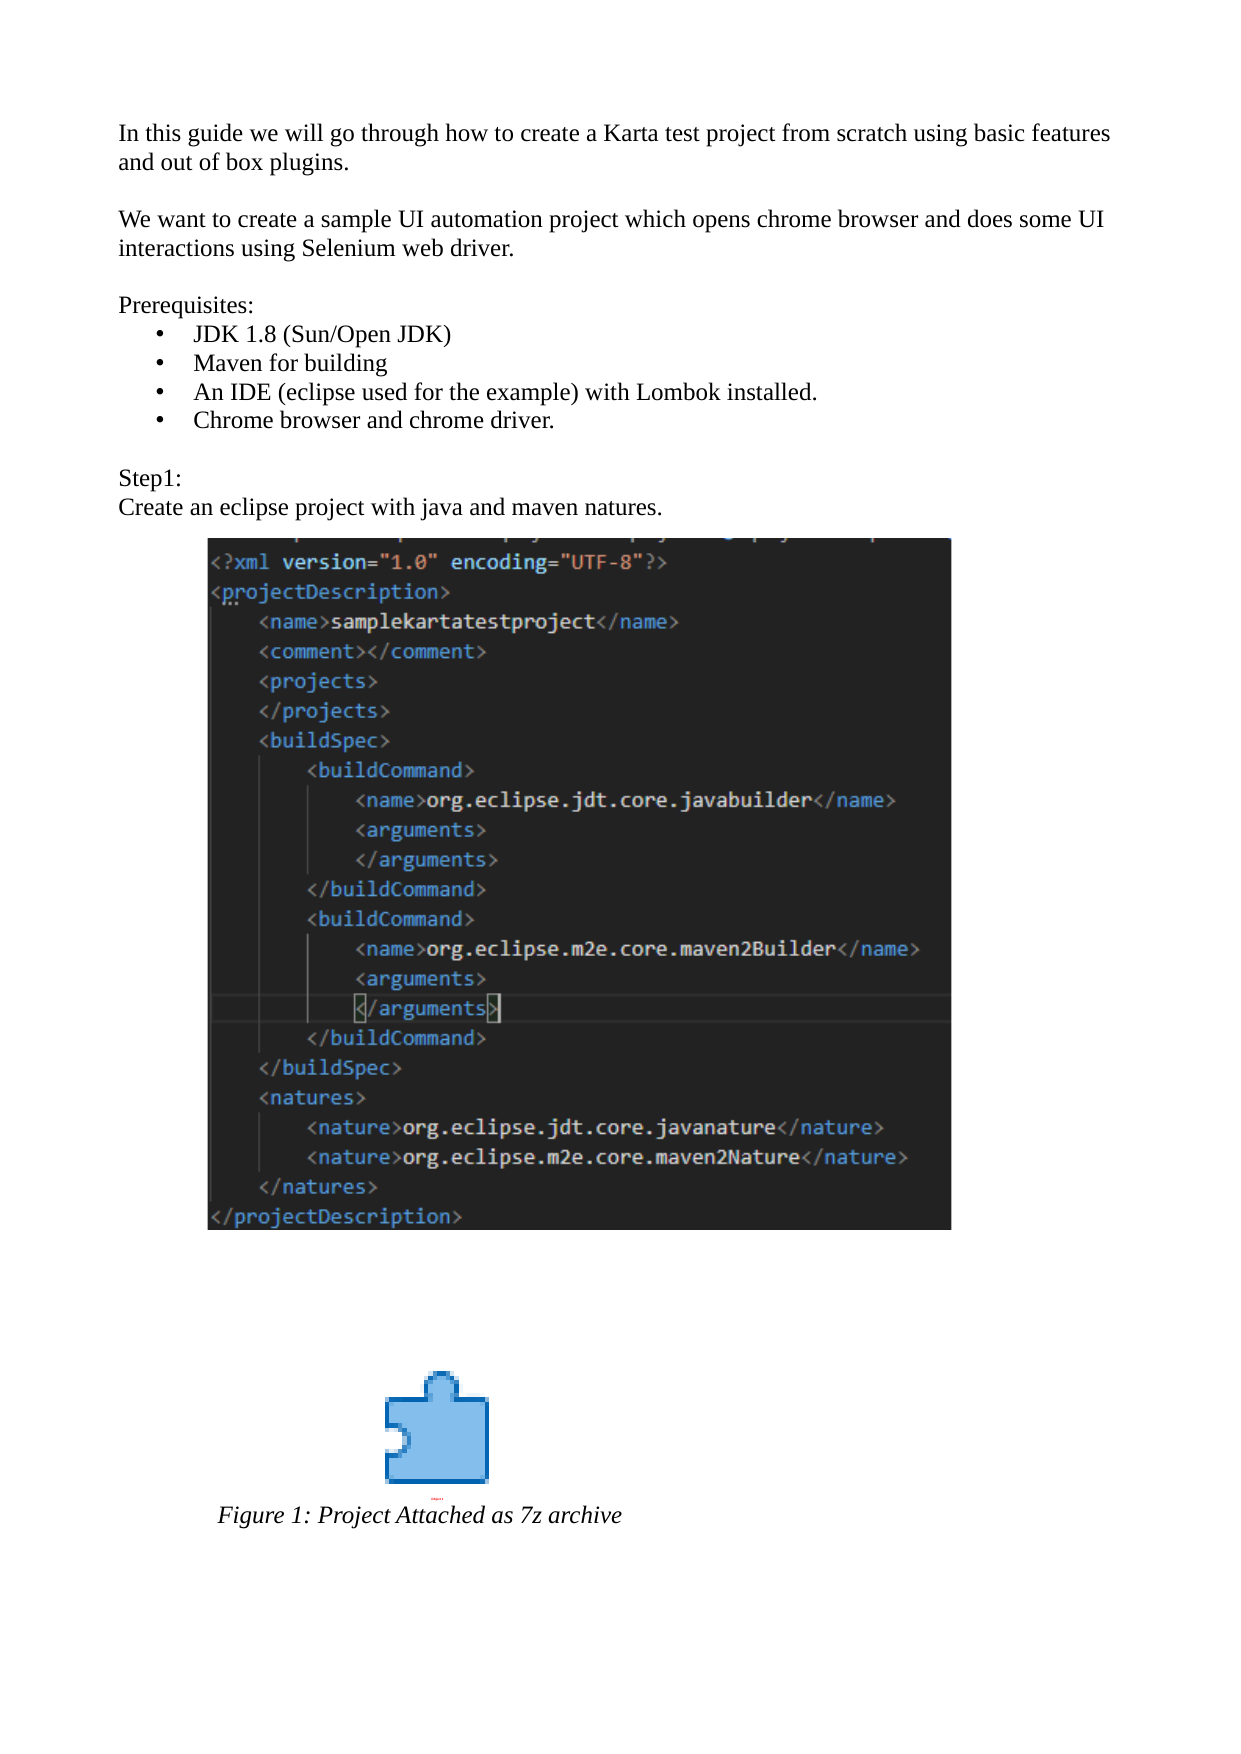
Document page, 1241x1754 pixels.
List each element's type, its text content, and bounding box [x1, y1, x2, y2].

text Step1: [118, 463, 1122, 492]
text In this guide we will go through how to create a Karta test project from scratch using basic features and out of box plugins. [118, 118, 1122, 176]
text Figure 1: Project Attached as 7z archive [217, 1359, 657, 1529]
text We want to create a sample UI automation project which opens chrome browser and does some UI interactions using Selenium web driver. [118, 204, 1122, 262]
list An IDE (eclipse used for the example) with Lombok installed. [156, 377, 1122, 406]
text Create an eclipse project with java and maven natures. [118, 492, 1122, 521]
list Maven for building [156, 348, 1122, 377]
list JDK 1.8 (Sun/Open JDK) [156, 319, 1122, 348]
text Prerequisites: [118, 291, 1122, 319]
list Chrome browser and chrome driver. [156, 406, 1122, 434]
picture [207, 538, 952, 1230]
